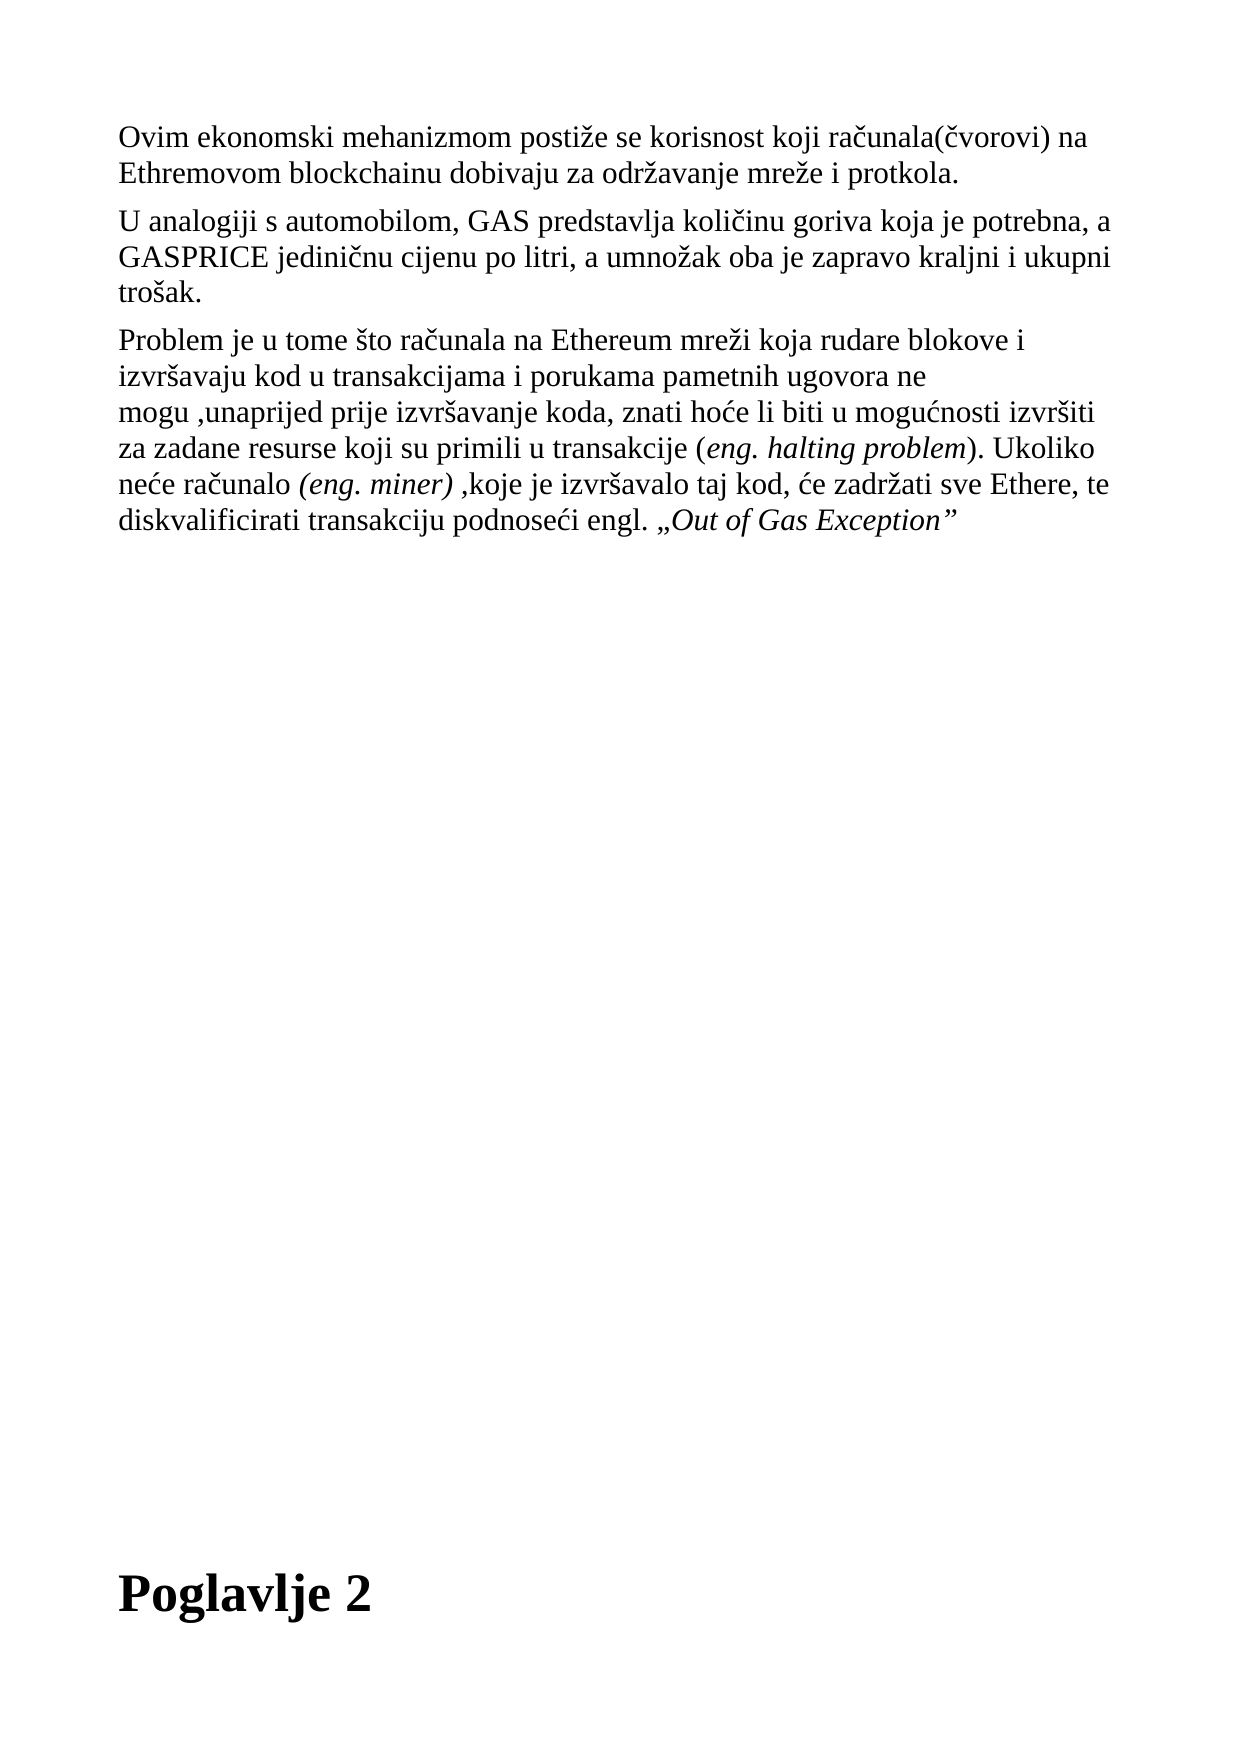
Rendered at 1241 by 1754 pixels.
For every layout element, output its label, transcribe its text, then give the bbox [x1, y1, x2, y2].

text Poglavlje 2 [118, 1561, 1122, 1623]
text U analogiji s automobilom, GAS predstavlja količinu goriva koja je potrebna, a GASPRICE jediničnu cijenu po litri, a umnožak oba je zapravo kraljni i ukupni trošak. [118, 202, 1122, 310]
text Ovim ekonomski mehanizmom postiže se korisnost koji računala(čvorovi) na Ethremovom blockchainu dobivaju za održavanje mreže i protkola. [118, 118, 1122, 190]
text Problem je u tome što računala na Ethereum mreži koja rudare blokove i izvršavaju kod u transakcijama i porukama pametnih ugovora ne mogu ,unaprijed prije izvršavanje koda, znati hoće li biti u mogućnosti izvršiti za zadane resurse koji su primili u transakcije (eng. halting problem). Ukoliko neće računalo (eng. miner) ,koje je izvršavalo taj kod, će zadržati sve Ethere, te diskvalificirati transakciju podnoseći engl. „Out of Gas Exception” [118, 322, 1122, 537]
